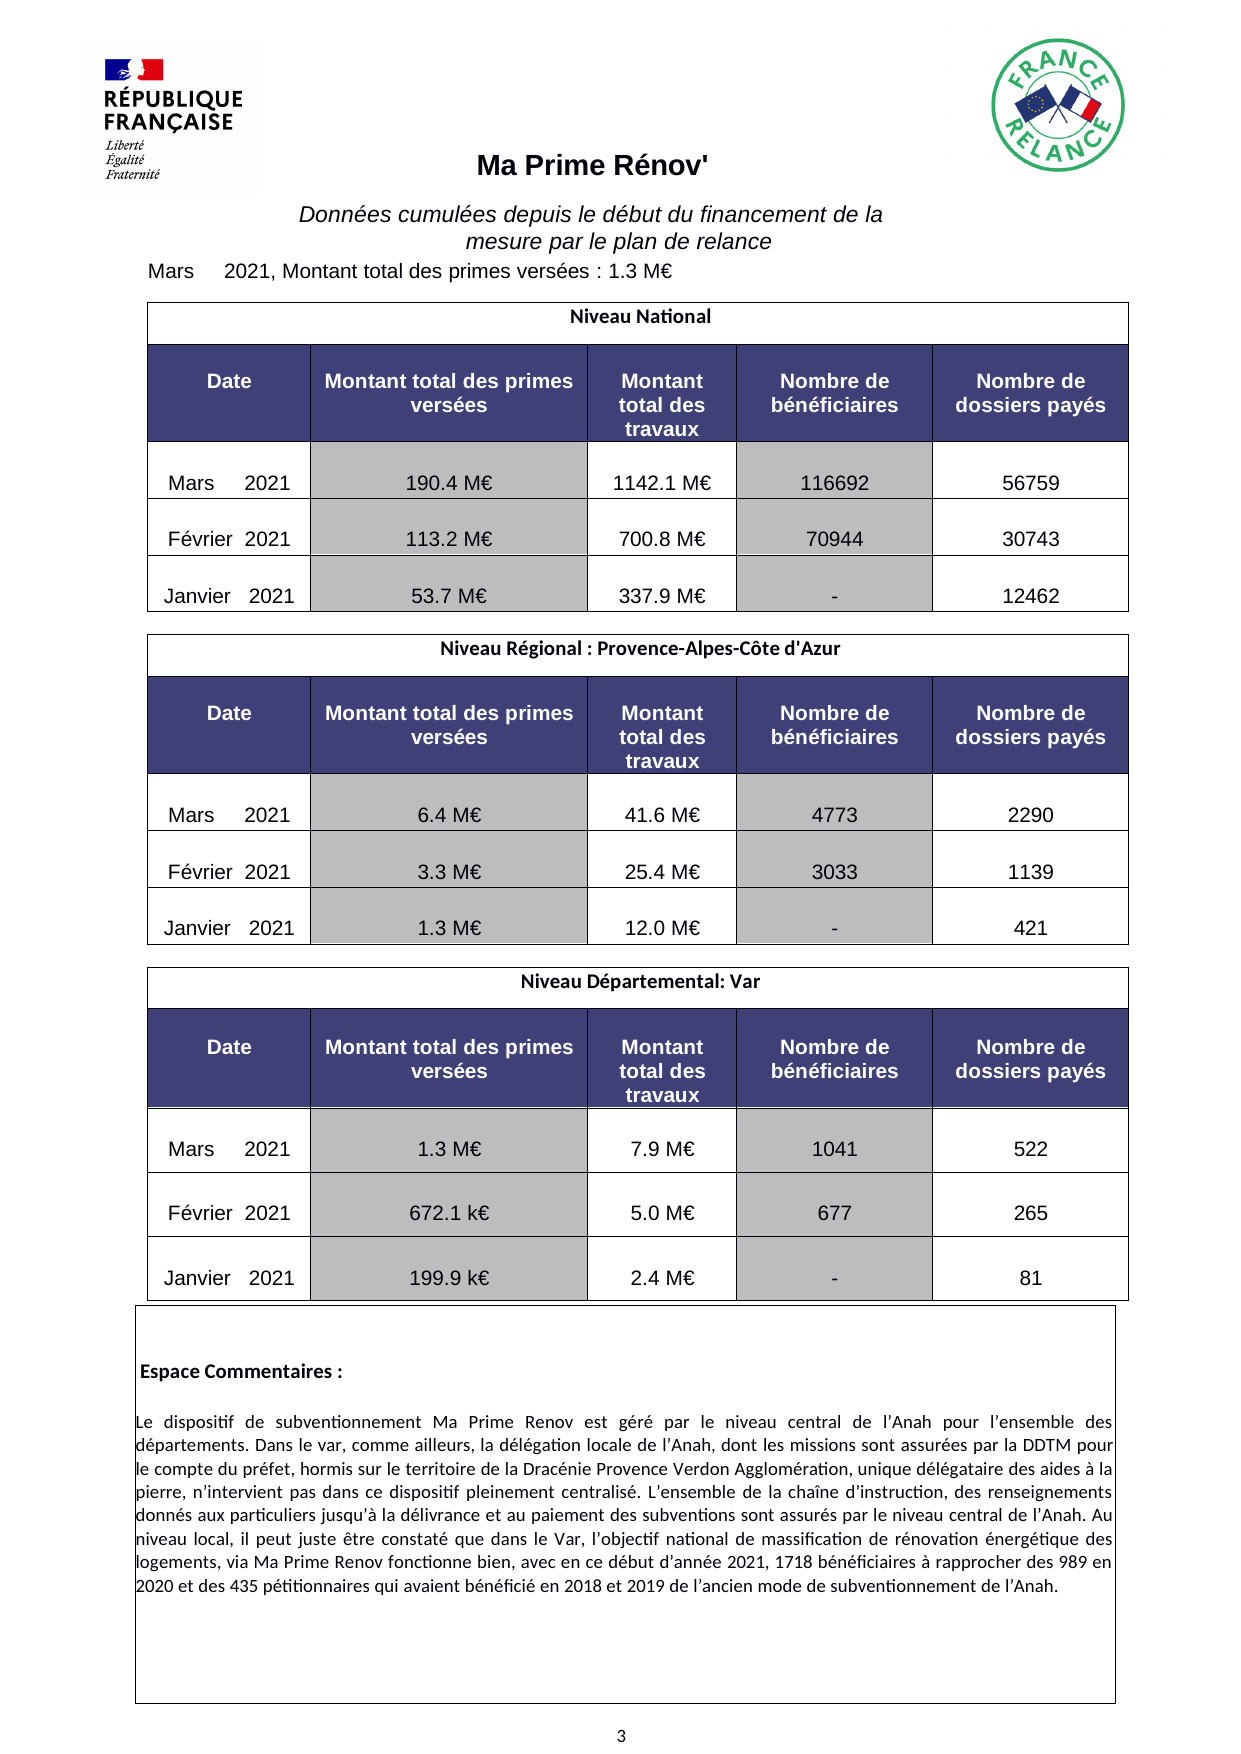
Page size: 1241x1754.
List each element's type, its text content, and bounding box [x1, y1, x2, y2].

table_cell 421 [933, 888, 1128, 943]
table_header Niveau Départemental: Var [148, 968, 1128, 1008]
table_cell - [737, 888, 932, 943]
table_cell 53.7 M€ [311, 556, 587, 611]
table_cell Montant total des travaux [588, 345, 736, 441]
table_cell Mars 2021 [148, 442, 310, 498]
table_cell 81 [933, 1237, 1128, 1300]
table_cell 3033 [737, 831, 932, 887]
table_cell Nombre de dossiers payés [933, 345, 1128, 441]
table_cell 5.0 M€ [588, 1173, 736, 1236]
text Ma Prime Rénov' [263, 148, 926, 181]
table_cell Montant total des primes versées [311, 345, 587, 441]
table_cell 12.0 M€ [588, 888, 736, 943]
table_cell Montant total des travaux [588, 677, 736, 773]
table_cell 2.4 M€ [588, 1237, 736, 1300]
table_cell 190.4 M€ [311, 442, 587, 498]
table_cell - [737, 556, 932, 611]
table_cell 2290 [933, 774, 1128, 830]
table_cell 265 [933, 1173, 1128, 1236]
table_cell 41.6 M€ [588, 774, 736, 830]
table_cell 25.4 M€ [588, 831, 736, 887]
picture [926, 17, 1189, 185]
text 3 [0, 1724, 1238, 1747]
table_cell 1.3 M€ [311, 888, 587, 943]
table_cell 199.9 k€ [311, 1237, 587, 1300]
text Le dispositif de subventionnement Ma Prime Renov est géré par le niveau central de l’Anah pour l’ensemble des départements. Dans le var, comme ailleurs, la délégation locale de l’Anah, dont les missions sont assurées par la DDTM pour le compte du préfet, hormis sur le territoire de la Dracénie Provence Verdon Agglomération, unique délégataire des aides à la pierre, n’intervient pas dans ce dispositif pleinement centralisé. L’ensemble de la chaîne d’instruction, des renseignements donnés aux particuliers jusqu’à la délivrance et au paiement des subventions sont assurés par le niveau central de l’Anah. Au niveau local, il peut juste être constaté que dans le Var, l’objectif national de massification de rénovation énergétique des logements, via Ma Prime Renov fonctionne bien, avec en ce début d’année 2021, 1718 bénéficiaires à rapprocher des 989 en 2020 et des 435 pétitionnaires qui avaient bénéficié en 2018 et 2019 de l’ancien mode de subventionnement de l’Anah. [135, 1410, 1115, 1597]
table_cell Janvier 2021 [148, 888, 310, 943]
table_cell Nombre de bénéficiaires [737, 677, 932, 773]
table_cell - [737, 1237, 932, 1300]
table_cell Nombre de bénéficiaires [737, 1009, 932, 1107]
table_cell Montant total des primes versées [311, 1009, 587, 1107]
table_cell Février 2021 [148, 831, 310, 887]
table_cell 56759 [933, 442, 1128, 498]
table_cell Montant total des primes versées [311, 677, 587, 773]
table_cell 1139 [933, 831, 1128, 887]
table_cell 70944 [737, 499, 932, 554]
table_cell Montant total des travaux [588, 1009, 736, 1107]
table_cell Février 2021 [148, 499, 310, 554]
table_header Niveau Régional : Provence-Alpes-Côte d'Azur [148, 635, 1128, 676]
table_cell 6.4 M€ [311, 774, 587, 830]
table_cell Janvier 2021 [148, 556, 310, 611]
text Données cumulées depuis le début du financement de la mesure par le plan de relance [148, 200, 1093, 254]
text Mars 2021, Montant total des primes versées : 1.3 M€ [148, 259, 1093, 283]
table_cell 3.3 M€ [311, 831, 587, 887]
table_cell 677 [737, 1173, 932, 1236]
table_cell 522 [933, 1109, 1128, 1172]
table_cell Février 2021 [148, 1173, 310, 1236]
table_cell 1.3 M€ [311, 1109, 587, 1172]
table_cell 30743 [933, 499, 1128, 554]
table_cell 1142.1 M€ [588, 442, 736, 498]
table_cell Janvier 2021 [148, 1237, 310, 1300]
table_cell Date [148, 345, 310, 441]
table_cell 113.2 M€ [311, 499, 587, 554]
table_cell Nombre de dossiers payés [933, 1009, 1128, 1107]
picture [84, 39, 263, 200]
table_header Niveau National [148, 303, 1128, 344]
table_cell Nombre de dossiers payés [933, 677, 1128, 773]
table_cell 4773 [737, 774, 932, 830]
table_cell 672.1 k€ [311, 1173, 587, 1236]
table_cell Date [148, 677, 310, 773]
table_cell 700.8 M€ [588, 499, 736, 554]
table_cell 116692 [737, 442, 932, 498]
table_cell Date [148, 1009, 310, 1107]
table_cell 12462 [933, 556, 1128, 611]
table_cell Nombre de bénéficiaires [737, 345, 932, 441]
table_cell 7.9 M€ [588, 1109, 736, 1172]
table_cell 1041 [737, 1109, 932, 1172]
table_cell Mars 2021 [148, 1109, 310, 1172]
text Espace Commentaires : [135, 1358, 1115, 1384]
table_cell Mars 2021 [148, 774, 310, 830]
table_cell 337.9 M€ [588, 556, 736, 611]
